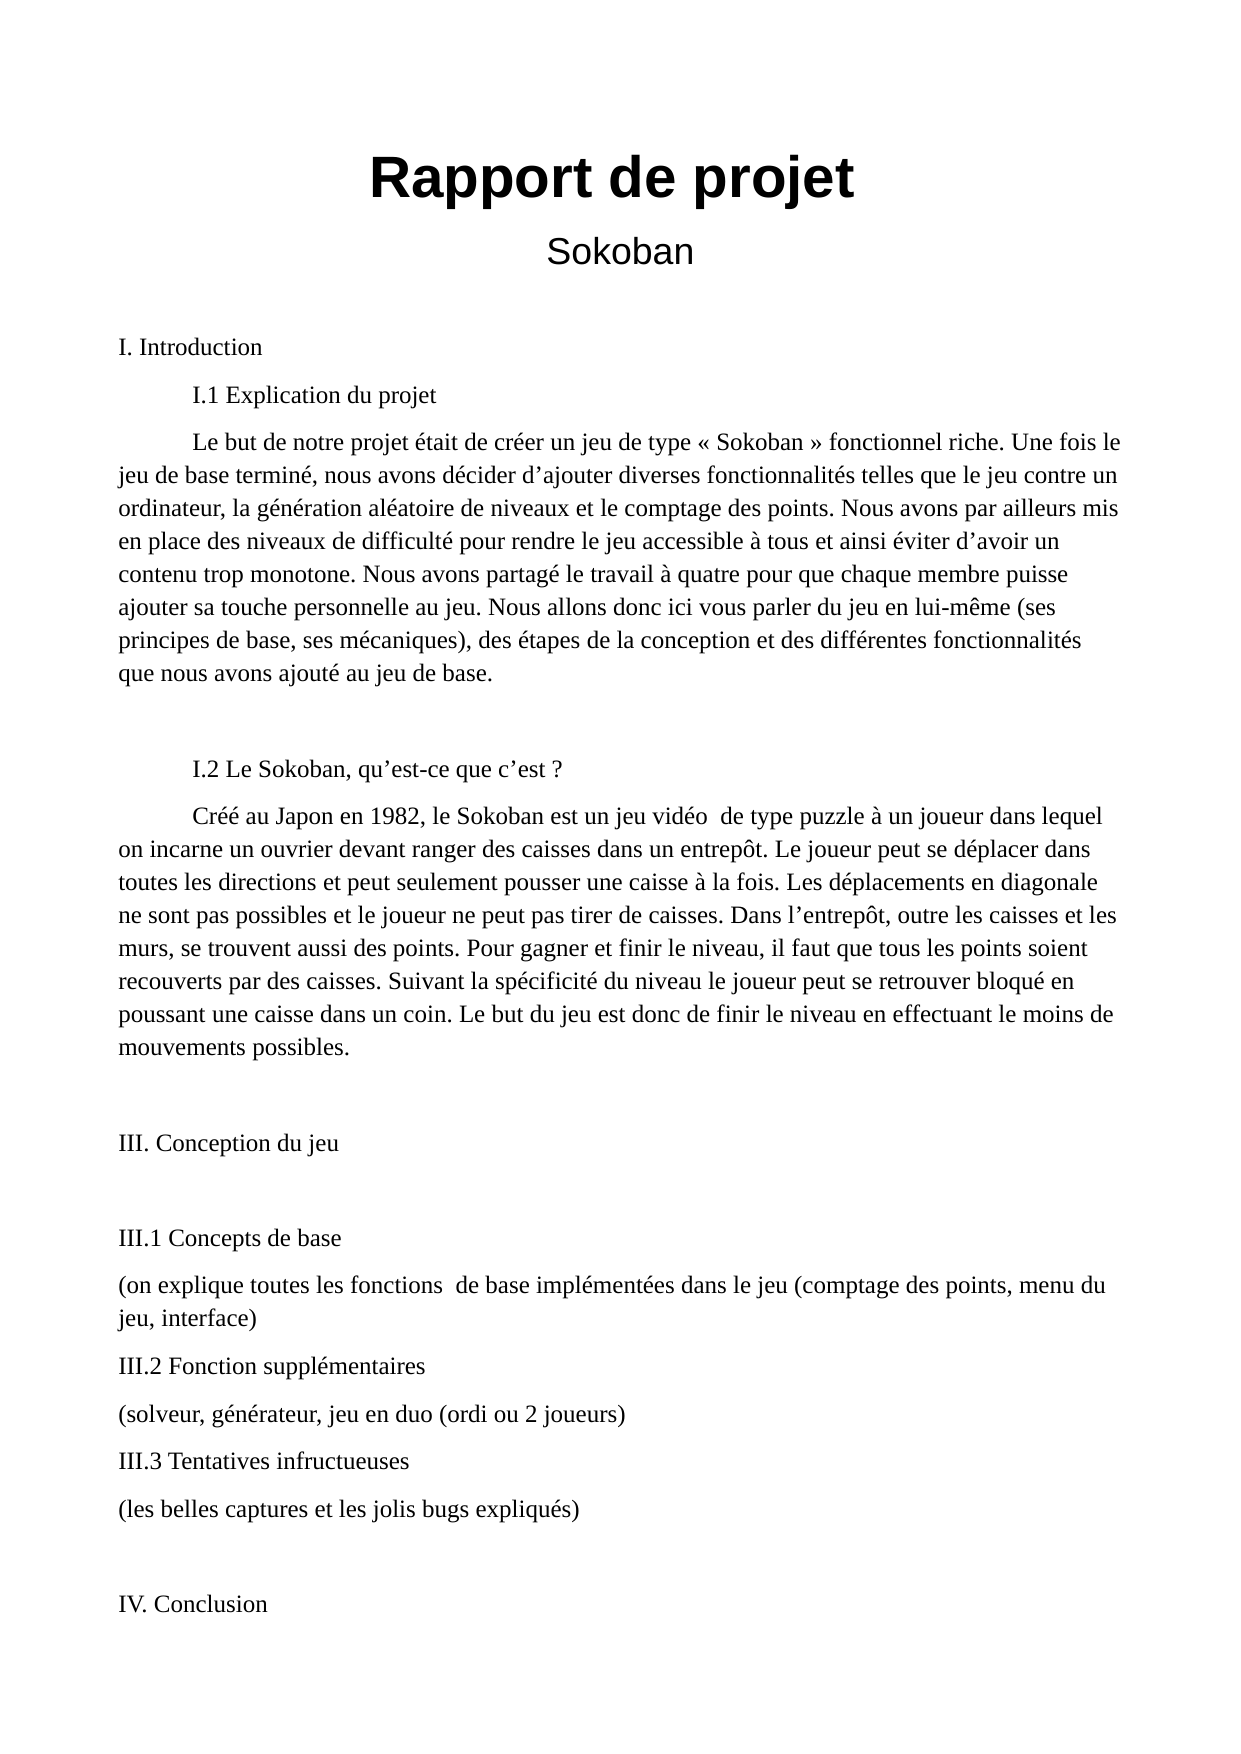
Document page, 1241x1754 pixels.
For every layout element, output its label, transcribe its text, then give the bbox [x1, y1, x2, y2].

text I.2 Le Sokoban, qu’est-ce que c’est ? [118, 754, 1122, 782]
text III.3 Tentatives infructueuses [118, 1446, 1122, 1475]
text Créé au Japon en 1982, le Sokoban est un jeu vidéo de type puzzle à un joueur dans lequel on incarne un ouvrier devant ranger des caisses dans un entrepôt. Le joueur peut se déplacer dans toutes les directions et peut seulement pousser une caisse à la fois. Les déplacements en diagonale ne sont pas possibles et le joueur ne peut pas tirer de caisses. Dans l’entrepôt, outre les caisses et les murs, se trouvent aussi des points. Pour gagner et finir le niveau, il faut que tous les points soient recouverts par des caisses. Suivant la spécificité du niveau le joueur peut se retrouver bloqué en poussant une caisse dans un coin. Le but du jeu est donc de finir le niveau en effectuant le moins de mouvements possibles. [118, 801, 1122, 1061]
subtitle Sokoban [118, 229, 1122, 272]
text III. Conception du jeu [118, 1128, 1122, 1156]
text Le but de notre projet était de créer un jeu de type « Sokoban » fonctionnel riche. Une fois le jeu de base terminé, nous avons décider d’ajouter diverses fonctionnalités telles que le jeu contre un ordinateur, la génération aléatoire de niveaux et le comptage des points. Nous avons par ailleurs mis en place des niveaux de difficulté pour rendre le jeu accessible à tous et ainsi éviter d’avoir un contenu trop monotone. Nous avons partagé le travail à quatre pour que chaque membre puisse ajouter sa touche personnelle au jeu. Nous allons donc ici vous parler du jeu en lui-même (ses principes de base, ses mécaniques), des étapes de la conception et des différentes fonctionnalités que nous avons ajouté au jeu de base. [118, 427, 1122, 687]
text III.2 Fonction supplémentaires [118, 1351, 1122, 1380]
text (solveur, générateur, jeu en duo (ordi ou 2 joueurs) [118, 1399, 1122, 1427]
text (les belles captures et les jolis bugs expliqués) [118, 1494, 1122, 1523]
text I.1 Explication du projet [118, 380, 1122, 408]
title Rapport de projet [118, 143, 1122, 210]
text (on explique toutes les fonctions de base implémentées dans le jeu (comptage des points, menu du jeu, interface) [118, 1271, 1122, 1332]
text III.1 Concepts de base [118, 1223, 1122, 1252]
text IV. Conclusion [118, 1589, 1122, 1618]
text I. Introduction [118, 332, 1122, 361]
